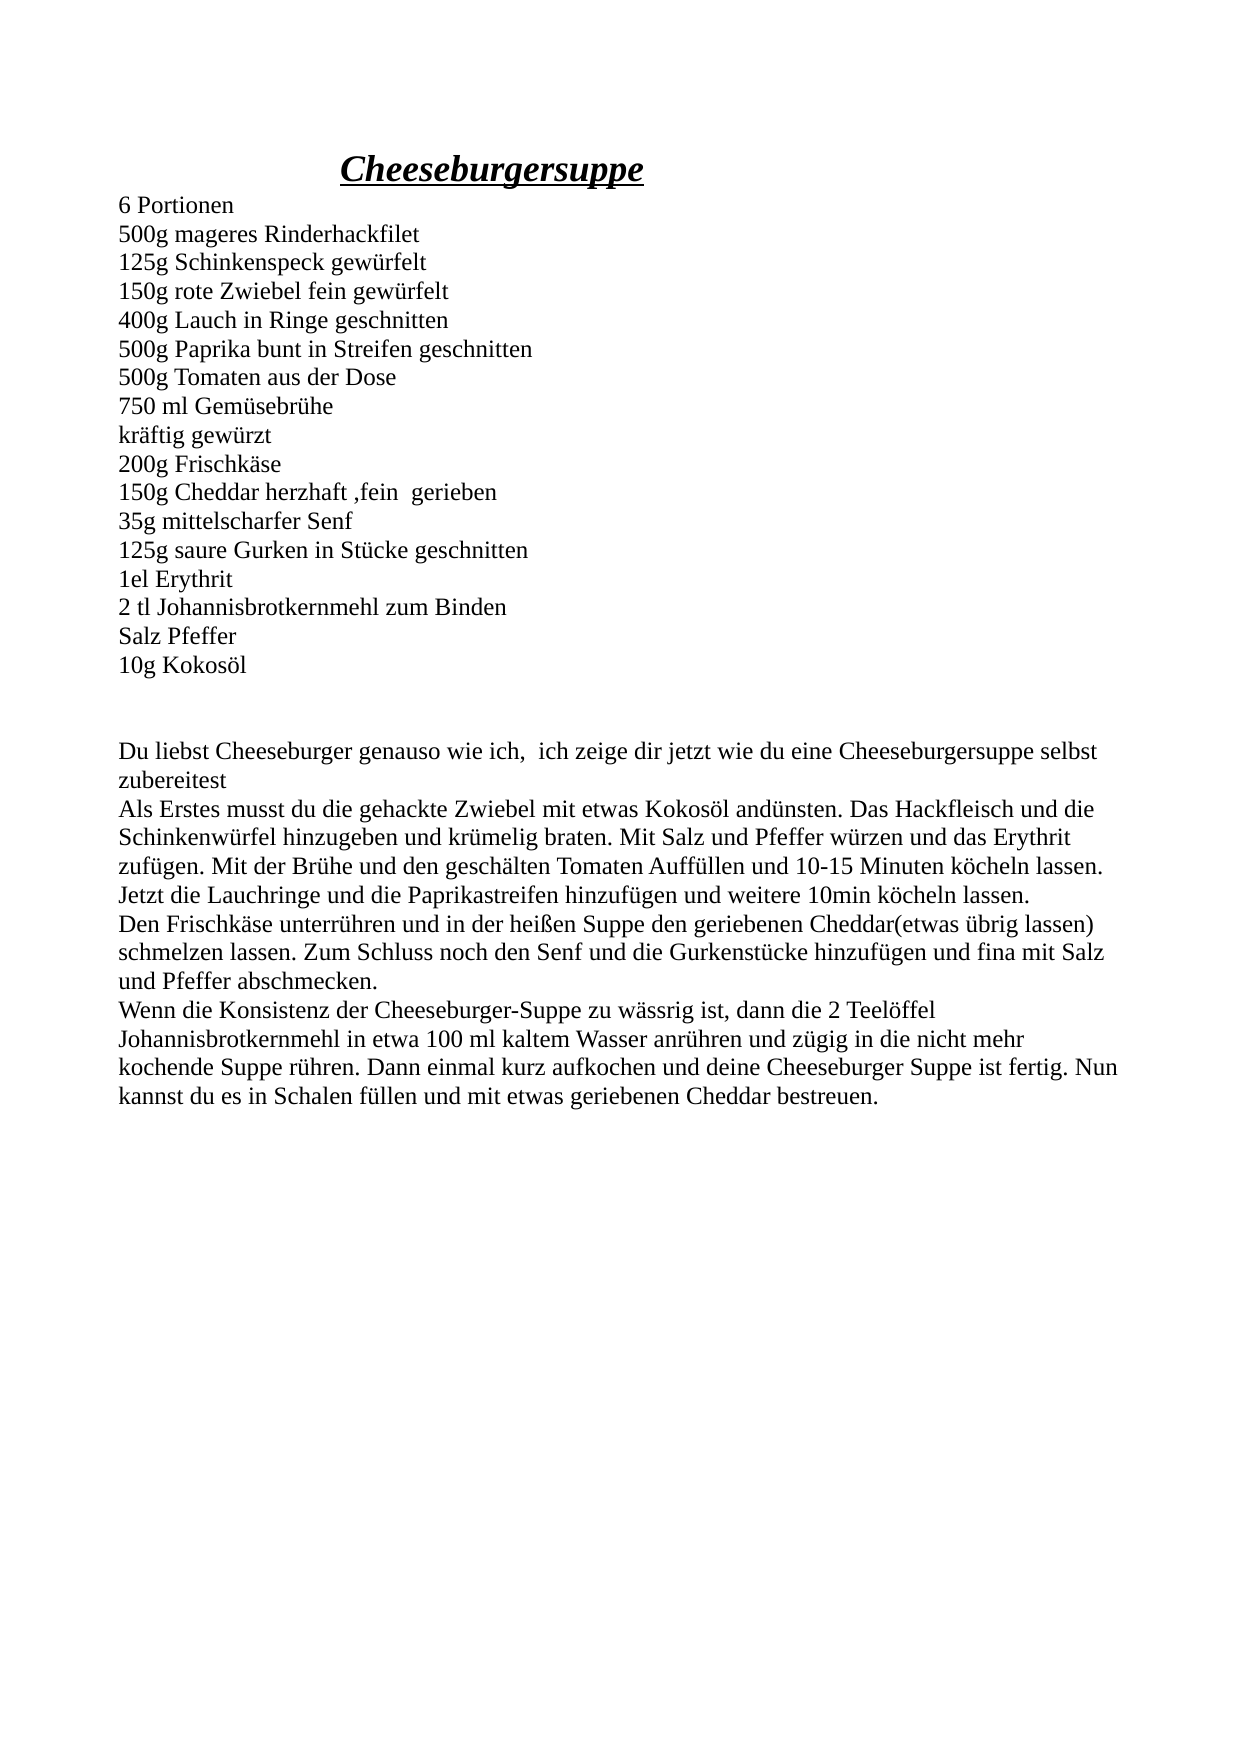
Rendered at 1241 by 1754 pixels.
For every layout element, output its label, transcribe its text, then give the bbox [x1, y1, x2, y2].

text 400g Lauch in Ringe geschnitten [118, 305, 1122, 334]
text Wenn die Konsistenz der Cheeseburger-Suppe zu wässrig ist, dann die 2 Teelöffel Johannisbrotkernmehl in etwa 100 ml kaltem Wasser anrühren und zügig in die nicht mehr kochende Suppe rühren. Dann einmal kurz aufkochen und deine Cheeseburger Suppe ist fertig. Nun kannst du es in Schalen füllen und mit etwas geriebenen Cheddar bestreuen. [118, 995, 1122, 1110]
text Du liebst Cheeseburger genauso wie ich, ich zeige dir jetzt wie du eine Cheeseburgersuppe selbst zubereitest [118, 736, 1122, 794]
text 2 tl Johannisbrotkernmehl zum Binden [118, 592, 1122, 621]
text 500g Tomaten aus der Dose [118, 362, 1122, 391]
text 125g saure Gurken in Stücke geschnitten [118, 535, 1122, 564]
text 500g Paprika bunt in Streifen geschnitten [118, 334, 1122, 362]
text 1el Erythrit [118, 564, 1122, 592]
text 150g rote Zwiebel fein gewürfelt [118, 276, 1122, 305]
text 6 Portionen [118, 190, 1122, 219]
text Als Erstes musst du die gehackte Zwiebel mit etwas Kokosöl andünsten. Das Hackfleisch und die Schinkenwürfel hinzugeben und krümelig braten. Mit Salz und Pfeffer würzen und das Erythrit zufügen. Mit der Brühe und den geschälten Tomaten Auffüllen und 10-15 Minuten köcheln lassen. Jetzt die Lauchringe und die Paprikastreifen hinzufügen und weitere 10min köcheln lassen. [118, 794, 1122, 909]
text 150g Cheddar herzhaft ,fein gerieben [118, 477, 1122, 506]
text Cheeseburgersuppe [118, 147, 1122, 190]
text Salz Pfeffer [118, 621, 1122, 650]
text Den Frischkäse unterrühren und in der heißen Suppe den geriebenen Cheddar(etwas übrig lassen) schmelzen lassen. Zum Schluss noch den Senf und die Gurkenstücke hinzufügen und fina mit Salz und Pfeffer abschmecken. [118, 909, 1122, 995]
text 750 ml Gemüsebrühe [118, 391, 1122, 420]
text 200g Frischkäse [118, 449, 1122, 477]
text 35g mittelscharfer Senf [118, 506, 1122, 535]
text 125g Schinkenspeck gewürfelt [118, 247, 1122, 276]
text 10g Kokosöl [118, 650, 1122, 679]
text 500g mageres Rinderhackfilet [118, 219, 1122, 247]
text kräftig gewürzt [118, 420, 1122, 449]
